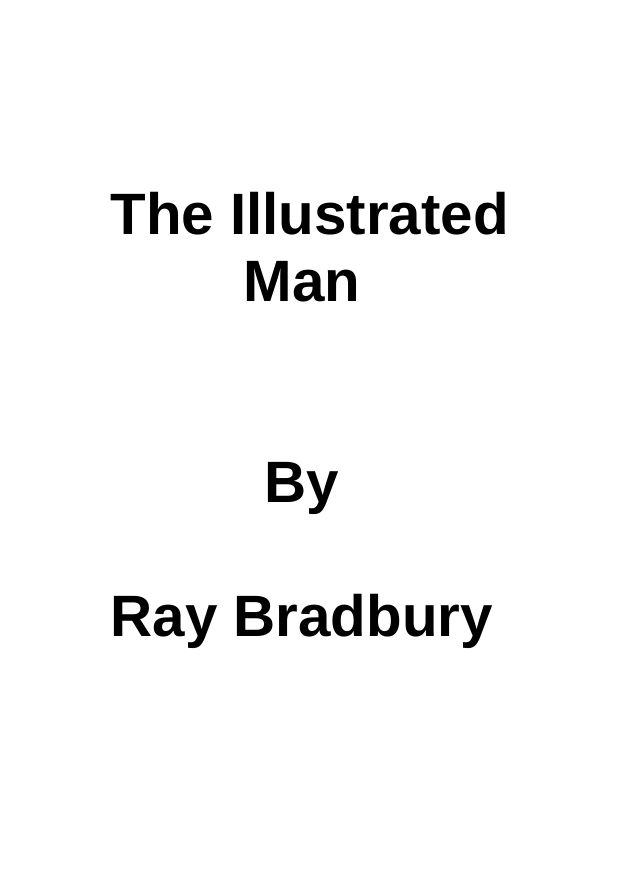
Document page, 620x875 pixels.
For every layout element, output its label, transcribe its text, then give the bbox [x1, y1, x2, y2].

title The Illustrated Man By Ray Bradbury [75, 179, 544, 649]
